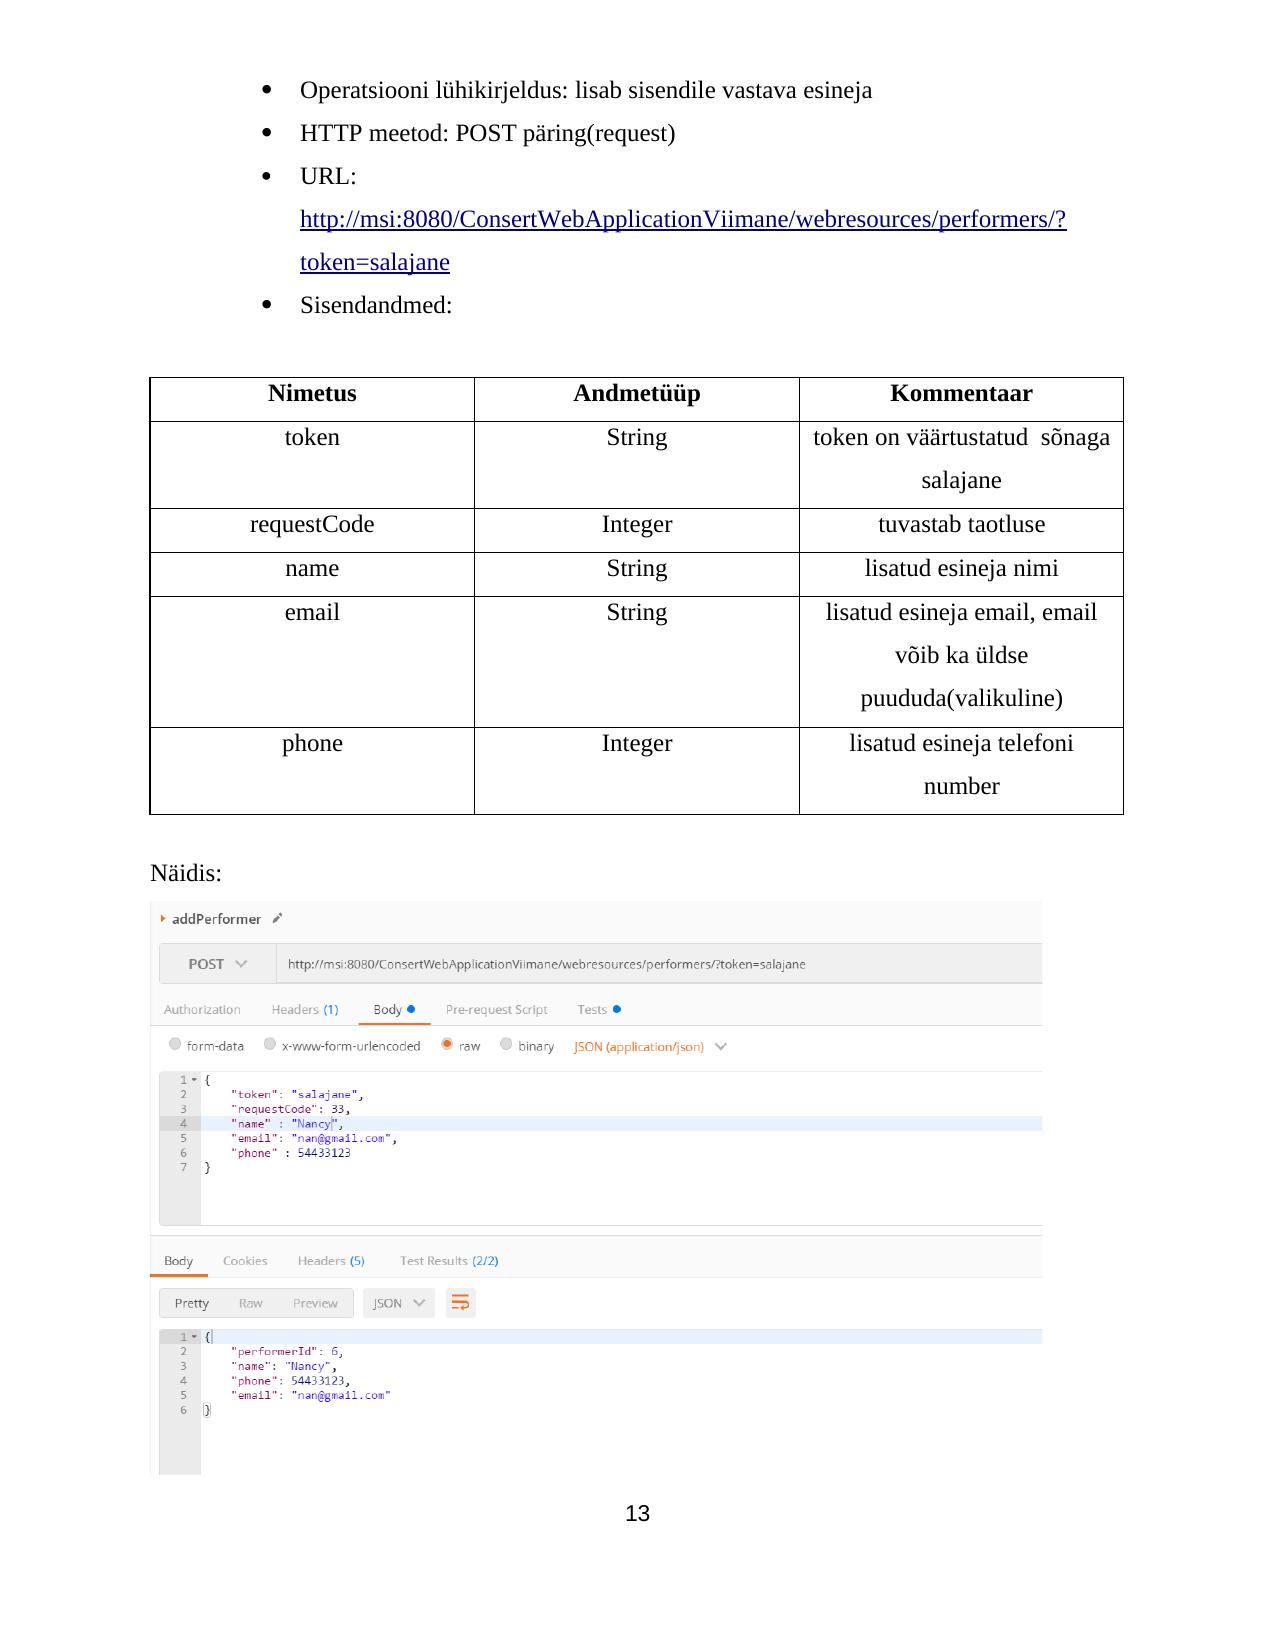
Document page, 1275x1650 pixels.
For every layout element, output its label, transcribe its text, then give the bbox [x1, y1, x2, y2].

table_header Andmetüüp [475, 378, 799, 421]
table_cell requestCode [151, 509, 474, 552]
table_cell Integer [475, 728, 799, 814]
table_cell Integer [475, 509, 799, 552]
table_cell lisatud esineja email, email võib ka üldse puududa(valikuline) [800, 597, 1123, 727]
table_cell name [151, 553, 474, 596]
table_cell phone [151, 728, 474, 814]
table_cell token on väärtustatud sõnaga salajane [800, 422, 1123, 508]
list HTTP meetod: POST päring(request) [262, 118, 1125, 147]
table_cell tuvastab taotluse [800, 509, 1123, 552]
list Operatsiooni lühikirjeldus: lisab sisendile vastava esineja [262, 75, 1125, 104]
table_header Nimetus [151, 378, 474, 421]
table_cell lisatud esineja nimi [800, 553, 1123, 596]
table_cell String [475, 597, 799, 727]
text Näidis: [150, 858, 1125, 887]
table_header Kommentaar [800, 378, 1123, 421]
table_cell email [151, 597, 474, 727]
table_cell lisatud esineja telefoni number [800, 728, 1123, 814]
table_cell token [151, 422, 474, 508]
list URL: http://msi:8080/ConsertWebApplicationViimane/webresources/performers/?token=salajane [262, 161, 1125, 276]
list Sisendandmed: [262, 291, 1125, 319]
table_cell String [475, 553, 799, 596]
table_cell String [475, 422, 799, 508]
